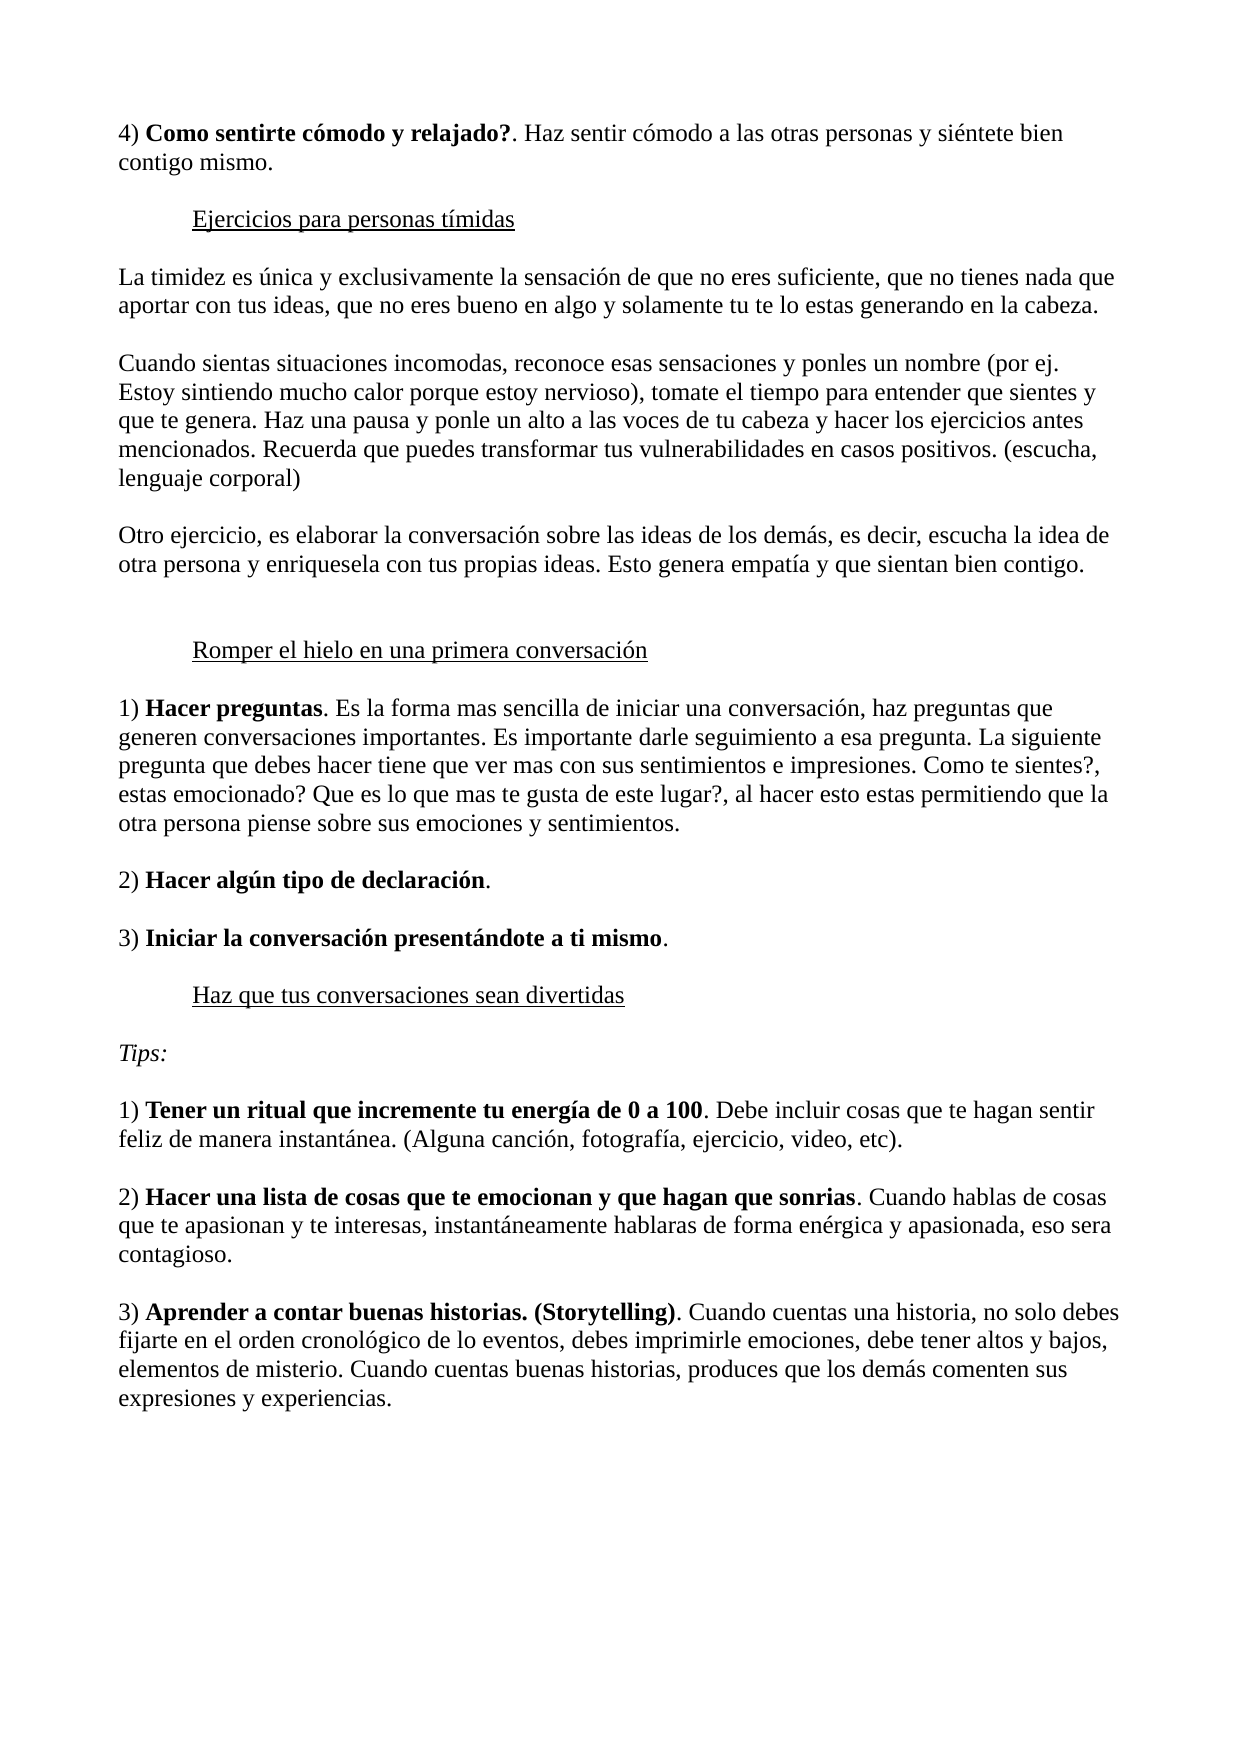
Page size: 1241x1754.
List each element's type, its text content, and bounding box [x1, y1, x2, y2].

text 3) Aprender a contar buenas historias. (Storytelling). Cuando cuentas una historia, no solo debes fijarte en el orden cronológico de lo eventos, debes imprimirle emociones, debe tener altos y bajos, elementos de misterio. Cuando cuentas buenas historias, produces que los demás comenten sus expresiones y experiencias. [118, 1297, 1122, 1412]
text Cuando sientas situaciones incomodas, reconoce esas sensaciones y ponles un nombre (por ej. Estoy sintiendo mucho calor porque estoy nervioso), tomate el tiempo para entender que sientes y que te genera. Haz una pausa y ponle un alto a las voces de tu cabeza y hacer los ejercicios antes mencionados. Recuerda que puedes transformar tus vulnerabilidades en casos positivos. (escucha, lenguaje corporal) [118, 348, 1122, 492]
text 2) Hacer algún tipo de declaración. [118, 866, 1122, 894]
text Haz que tus conversaciones sean divertidas [118, 981, 1122, 1009]
text 3) Iniciar la conversación presentándote a ti mismo. [118, 923, 1122, 952]
text Otro ejercicio, es elaborar la conversación sobre las ideas de los demás, es decir, escucha la idea de otra persona y enriquesela con tus propias ideas. Esto genera empatía y que sientan bien contigo. [118, 521, 1122, 578]
text 1) Hacer preguntas. Es la forma mas sencilla de iniciar una conversación, haz preguntas que generen conversaciones importantes. Es importante darle seguimiento a esa pregunta. La siguiente pregunta que debes hacer tiene que ver mas con sus sentimientos e impresiones. Como te sientes?, estas emocionado? Que es lo que mas te gusta de este lugar?, al hacer esto estas permitiendo que la otra persona piense sobre sus emociones y sentimientos. [118, 693, 1122, 837]
text La timidez es única y exclusivamente la sensación de que no eres suficiente, que no tienes nada que aportar con tus ideas, que no eres bueno en algo y solamente tu te lo estas generando en la cabeza. [118, 262, 1122, 319]
text 4) Como sentirte cómodo y relajado?. Haz sentir cómodo a las otras personas y siéntete bien contigo mismo. [118, 118, 1122, 176]
text Romper el hielo en una primera conversación [118, 636, 1122, 664]
text 1) Tener un ritual que incremente tu energía de 0 a 100. Debe incluir cosas que te hagan sentir feliz de manera instantánea. (Alguna canción, fotografía, ejercicio, video, etc). [118, 1096, 1122, 1153]
text Tips: [118, 1038, 1122, 1067]
text Ejercicios para personas tímidas [118, 204, 1122, 233]
text 2) Hacer una lista de cosas que te emocionan y que hagan que sonrias. Cuando hablas de cosas que te apasionan y te interesas, instantáneamente hablaras de forma enérgica y apasionada, eso sera contagioso. [118, 1182, 1122, 1268]
